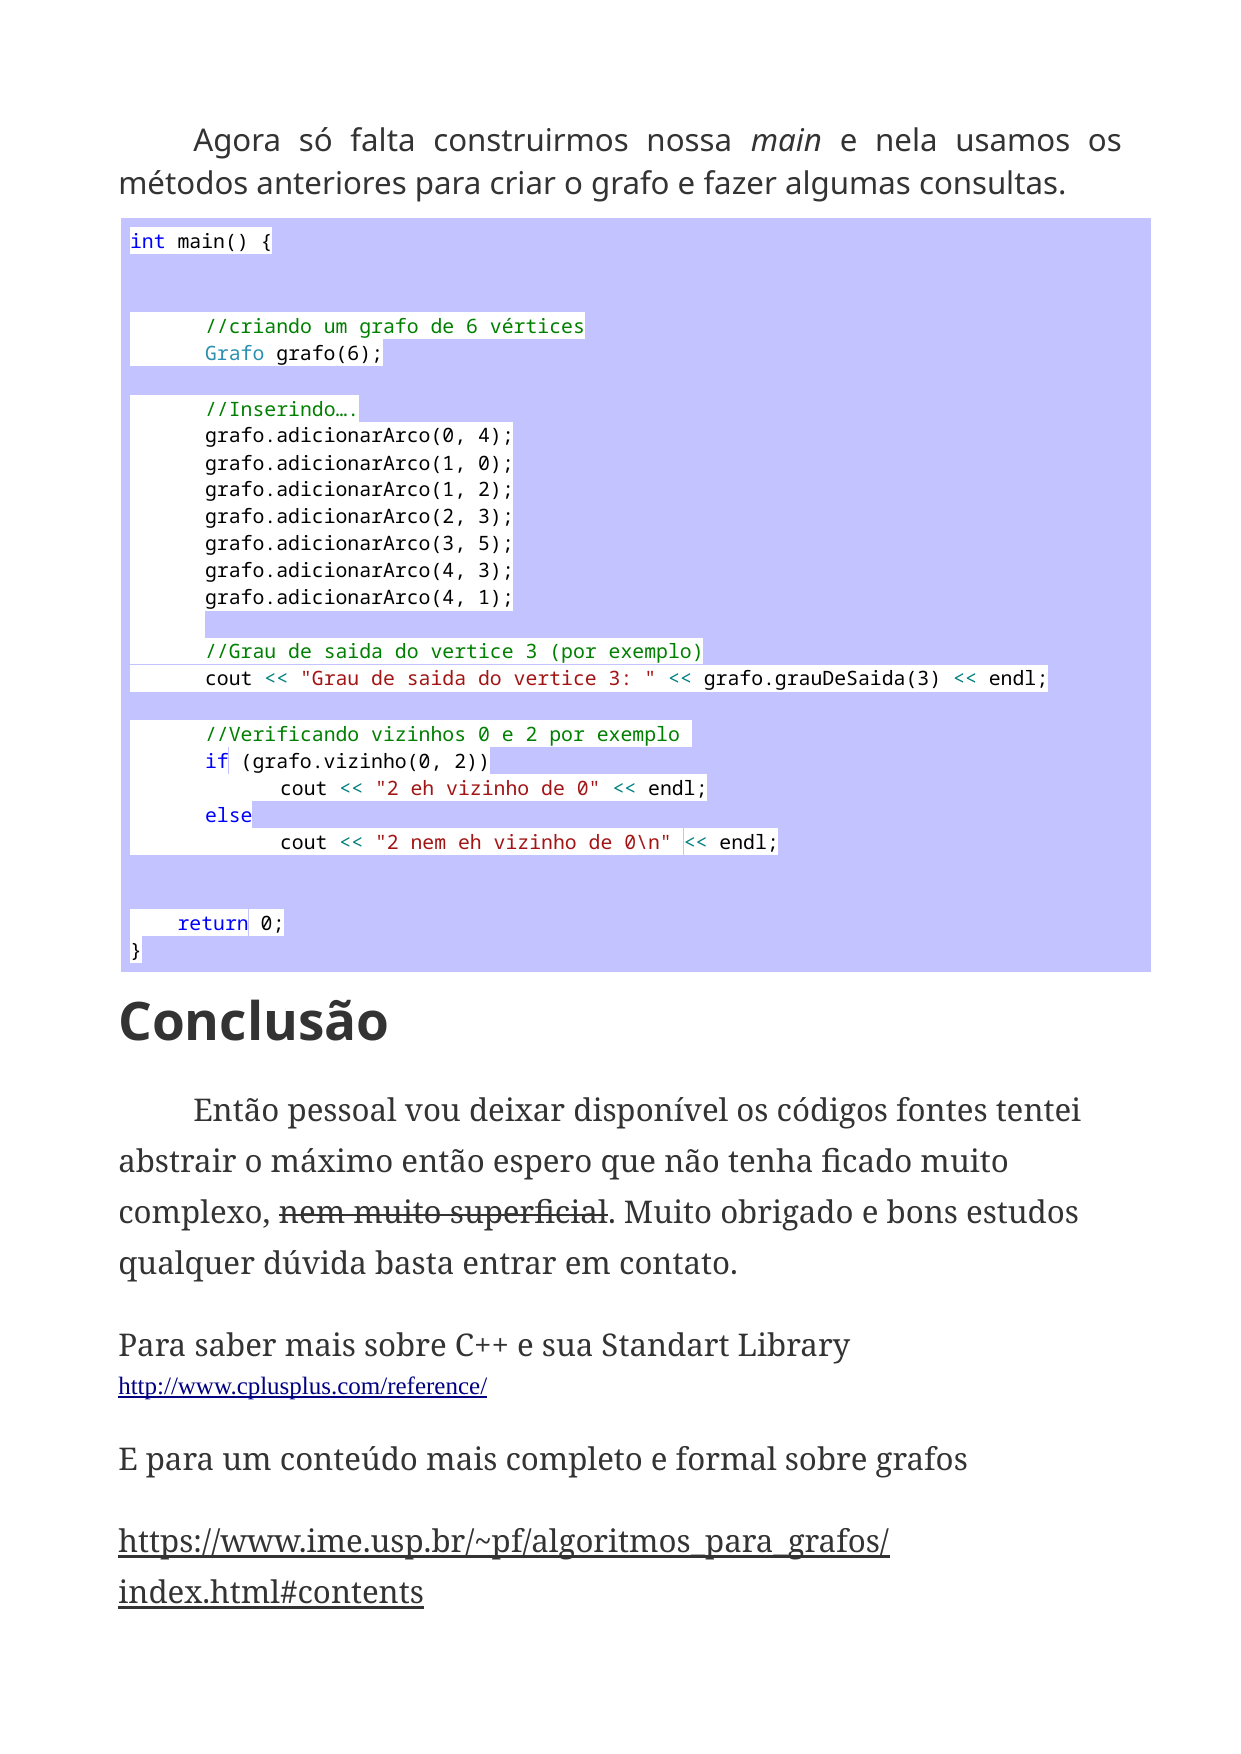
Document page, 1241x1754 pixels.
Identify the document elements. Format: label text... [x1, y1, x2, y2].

text grafo.adicionarArco(0, 4); [130, 422, 1142, 449]
text //Verificando vizinhos 0 e 2 por exemplo [130, 720, 1142, 747]
text else [130, 801, 1142, 828]
subtitle Conclusão [118, 234, 1122, 1056]
text Para saber mais sobre C++ e sua Standart Library http://www.cplusplus.com/reference/ [118, 1323, 1122, 1400]
text return 0; [130, 909, 1142, 936]
text cout << "Grau de saida do vertice 3: " << grafo.grauDeSaida(3) << endl; [130, 664, 1142, 692]
text Grafo grafo(6); [130, 339, 1142, 366]
text grafo.adicionarArco(4, 1); [130, 584, 1142, 611]
text grafo.adicionarArco(2, 3); [130, 503, 1142, 530]
text } [130, 936, 1142, 963]
text Então pessoal vou deixar disponível os códigos fontes tentei abstrair o máximo então espero que não tenha ficado muito complexo, nem muito superficial. Muito obrigado e bons estudos qualquer dúvida basta entrar em contato. [118, 1087, 1122, 1283]
text //Inserindo…. [130, 395, 1142, 422]
text Agora só falta construirmos nossa main e nela usamos os métodos anteriores para criar o grafo e fazer algumas consultas. [118, 118, 1122, 203]
text https://www.ime.usp.br/~pf/algoritmos_para_grafos/index.html#contents [118, 1519, 1122, 1613]
text int main() { [130, 227, 1142, 254]
text grafo.adicionarArco(1, 0); [130, 449, 1142, 476]
text cout << "2 eh vizinho de 0" << endl; [130, 774, 1142, 801]
text grafo.adicionarArco(3, 5); [130, 530, 1142, 557]
text E para um conteúdo mais completo e formal sobre grafos [118, 1437, 1122, 1479]
text //Grau de saida do vertice 3 (por exemplo) [130, 638, 1142, 664]
text grafo.adicionarArco(1, 2); [130, 476, 1142, 503]
text grafo.adicionarArco(4, 3); [130, 557, 1142, 584]
text if (grafo.vizinho(0, 2)) [130, 747, 1142, 774]
text //criando um grafo de 6 vértices [130, 312, 1142, 339]
text cout << "2 nem eh vizinho de 0\n" << endl; [130, 828, 1142, 855]
